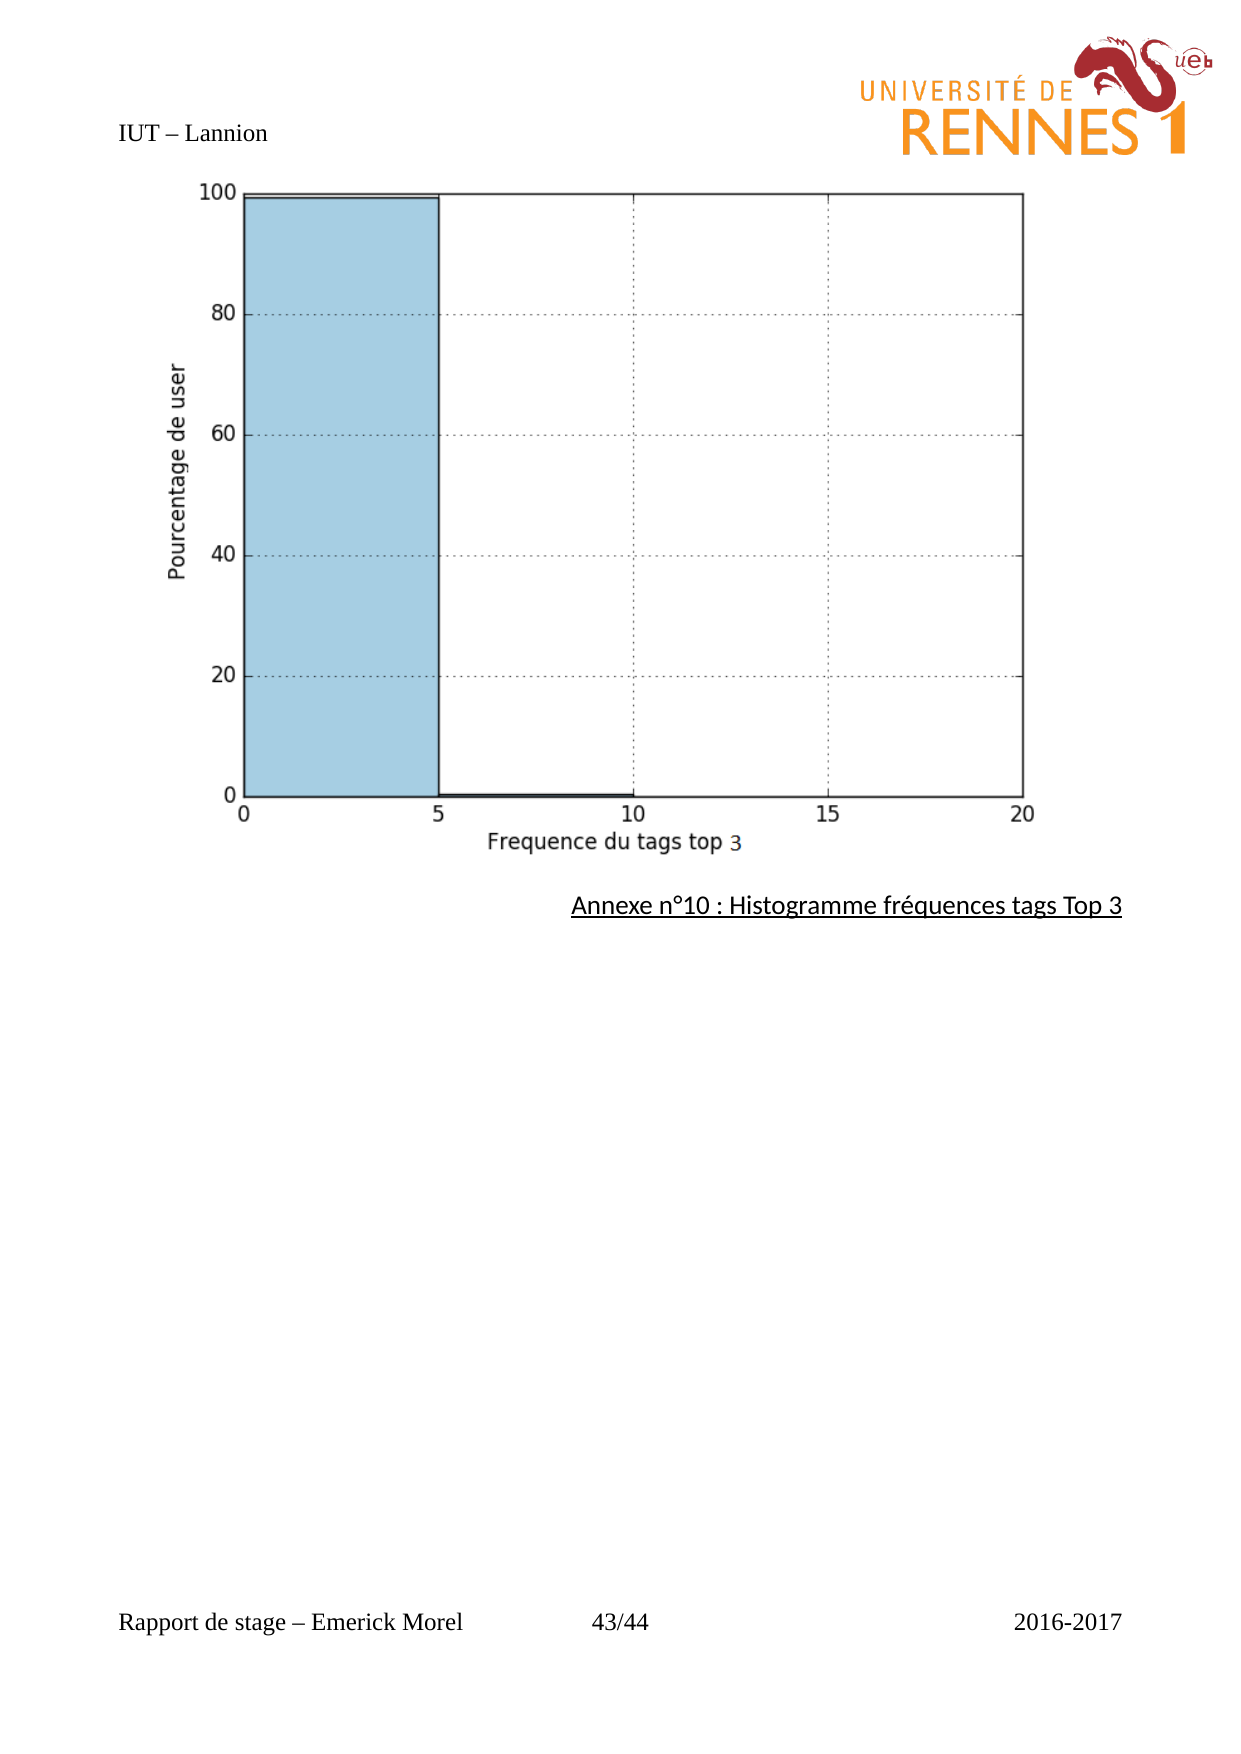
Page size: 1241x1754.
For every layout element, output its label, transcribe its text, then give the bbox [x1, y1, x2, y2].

picture [118, 176, 1123, 872]
text Annexe n°10 : Histogramme fréquences tags Top 3 [118, 872, 1122, 921]
picture [858, 34, 1214, 157]
